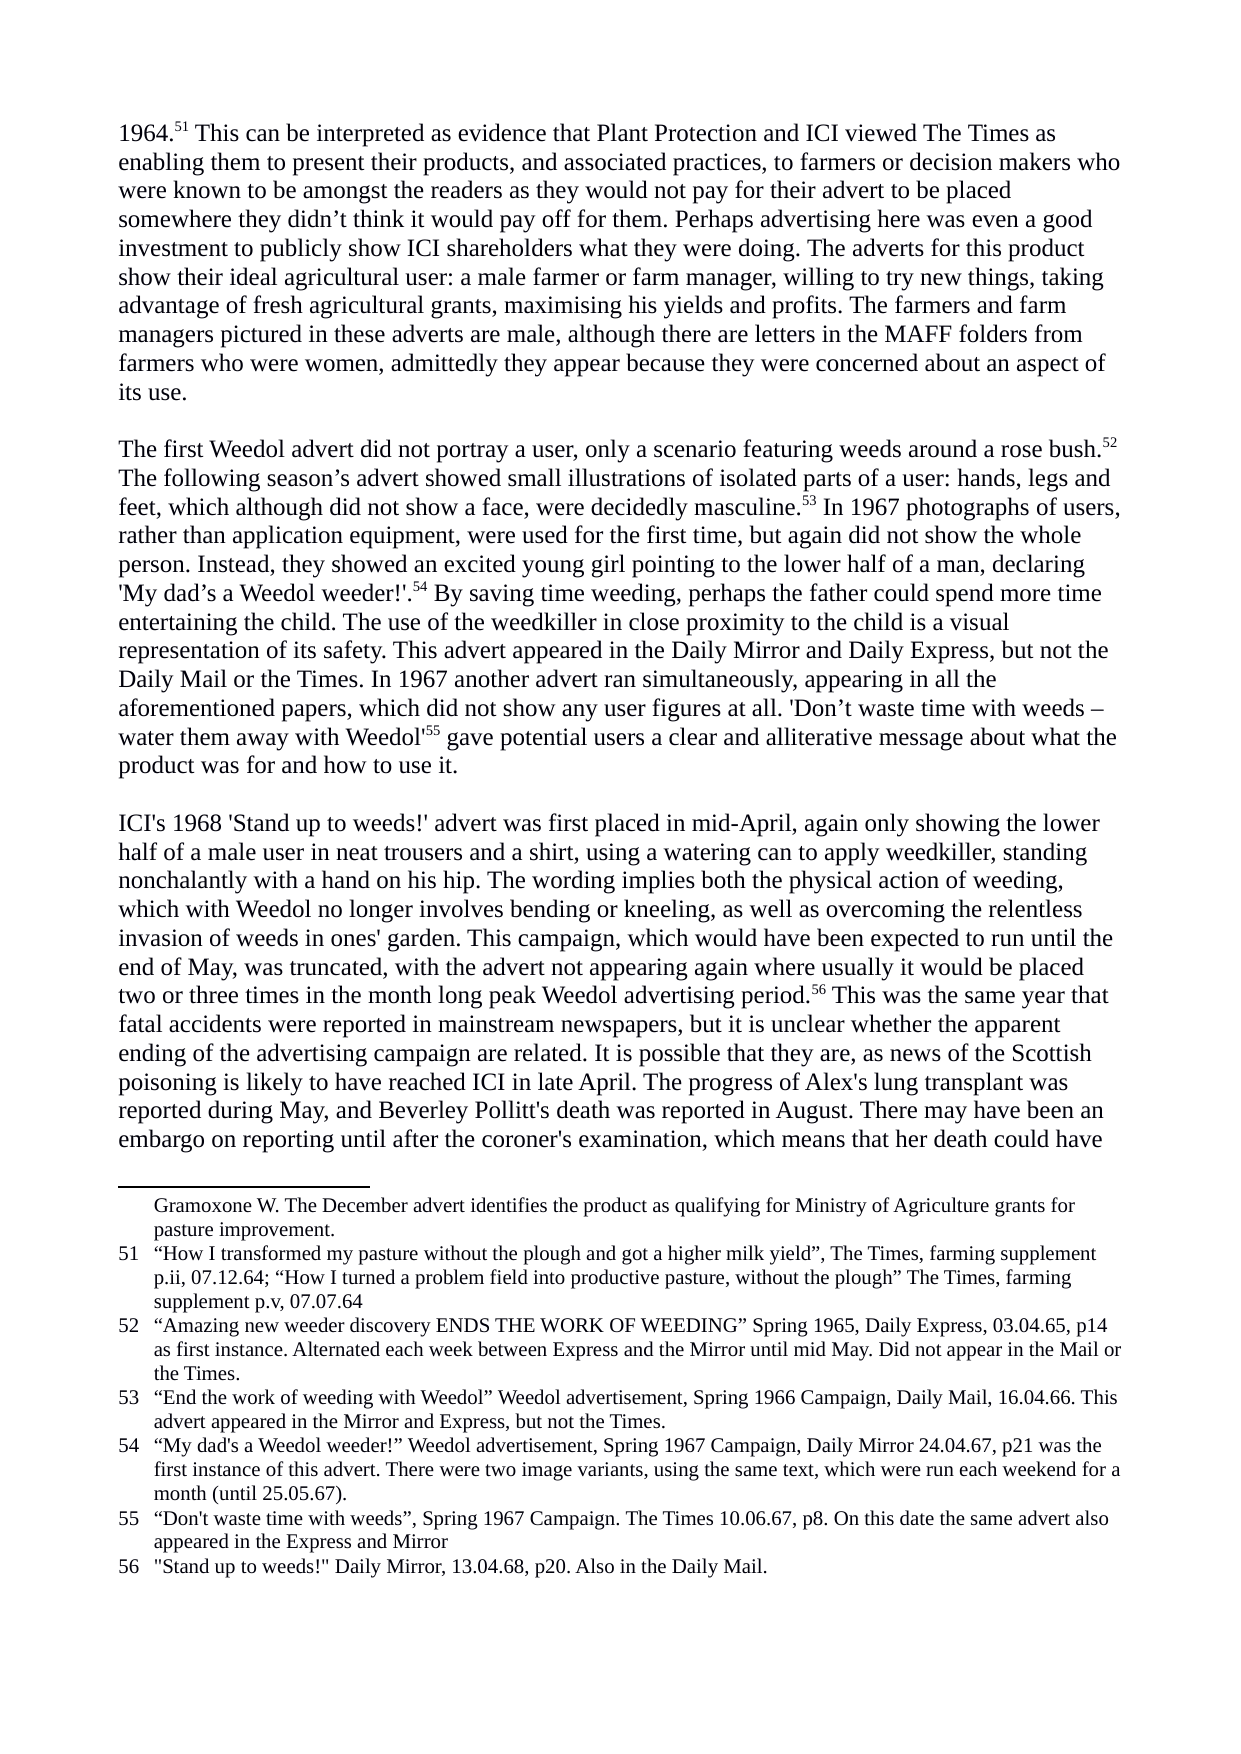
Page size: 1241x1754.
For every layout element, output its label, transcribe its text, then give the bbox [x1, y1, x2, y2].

text Gramoxone W. The December advert identifies the product as qualifying for Ministry of Agriculture grants for pasture improvement. [118, 1193, 1122, 1241]
text “How I transformed my pasture without the plough and got a higher milk yield”, The Times, farming supplement p.ii, 07.12.64; “How I turned a problem field into productive pasture, without the plough” The Times, farming supplement p.v, 07.07.64 [118, 1241, 1122, 1313]
text “My dad's a Weedol weeder!” Weedol advertisement, Spring 1967 Campaign, Daily Mirror 24.04.67, p21 was the first instance of this advert. There were two image variants, using the same text, which were run each weekend for a month (until 25.05.67). [118, 1433, 1122, 1505]
text “End the work of weeding with Weedol” Weedol advertisement, Spring 1966 Campaign, Daily Mail, 16.04.66. This advert appeared in the Mirror and Express, but not the Times. [118, 1385, 1122, 1433]
text “Don't waste time with weeds”, Spring 1967 Campaign. The Times 10.06.67, p8. On this date the same advert also appeared in the Express and Mirror [118, 1505, 1122, 1553]
text The first Weedol advert did not portray a user, only a scenario featuring weeds around a rose bush. The following season’s advert showed small illustrations of isolated parts of a user: hands, legs and feet, which although did not show a face, were decidedly masculine. In 1967 photographs of users, rather than application equipment, were used for the first time, but again did not show the whole person. Instead, they showed an excited young girl pointing to the lower half of a man, declaring 'My dad’s a Weedol weeder!'. By saving time weeding, perhaps the father could spend more time entertaining the child. The use of the weedkiller in close proximity to the child is a visual representation of its safety. This advert appeared in the Daily Mirror and Daily Express, but not the Daily Mail or the Times. In 1967 another advert ran simultaneously, appearing in all the aforementioned papers, which did not show any user figures at all. 'Don’t waste time with weeds – water them away with Weedol' gave potential users a clear and alliterative message about what the product was for and how to use it. [118, 434, 1122, 779]
text ICI had imagined the user of Gramoxone to be an arable farmer or agricultural worker. Gramoxone was not intended for use by the general public, so it might be expected that adverts for this agricultural product would not to be placed outside specialist publications. The Times carried detailed case study type adverts for Gramoxone in their regular farming supplements in 1963 and 1964. This can be interpreted as evidence that Plant Protection and ICI viewed The Times as enabling them to present their products, and associated practices, to farmers or decision makers who were known to be amongst the readers as they would not pay for their advert to be placed somewhere they didn’t think it would pay off for them. Perhaps advertising here was even a good investment to publicly show ICI shareholders what they were doing. The adverts for this product show their ideal agricultural user: a male farmer or farm manager, willing to try new things, taking advantage of fresh agricultural grants, maximising his yields and profits. The farmers and farm managers pictured in these adverts are male, although there are letters in the MAFF folders from farmers who were women, admittedly they appear because they were concerned about an aspect of its use. [118, 118, 1122, 406]
text ICI's 1968 'Stand up to weeds!' advert was first placed in mid-April, again only showing the lower half of a male user in neat trousers and a shirt, using a watering can to apply weedkiller, standing nonchalantly with a hand on his hip. The wording implies both the physical action of weeding, which with Weedol no longer involves bending or kneeling, as well as overcoming the relentless invasion of weeds in ones' garden. This campaign, which would have been expected to run until the end of May, was truncated, with the advert not appearing again where usually it would be placed two or three times in the month long peak Weedol advertising period. This was the same year that fatal accidents were reported in mainstream newspapers, but it is unclear whether the apparent ending of the advertising campaign are related. It is possible that they are, as news of the Scottish poisoning is likely to have reached ICI in late April. The progress of Alex's lung transplant was reported during May, and Beverley Pollitt's death was reported in August. There may have been an embargo on reporting until after the coroner's examination, which means that her death could have [118, 808, 1122, 1153]
text "Stand up to weeds!" Daily Mirror, 13.04.68, p20. Also in the Daily Mail. [118, 1553, 1122, 1578]
text “Amazing new weeder discovery ENDS THE WORK OF WEEDING” Spring 1965, Daily Express, 03.04.65, p14 as first instance. Alternated each week between Express and the Mirror until mid May. Did not appear in the Mail or the Times. [118, 1313, 1122, 1385]
